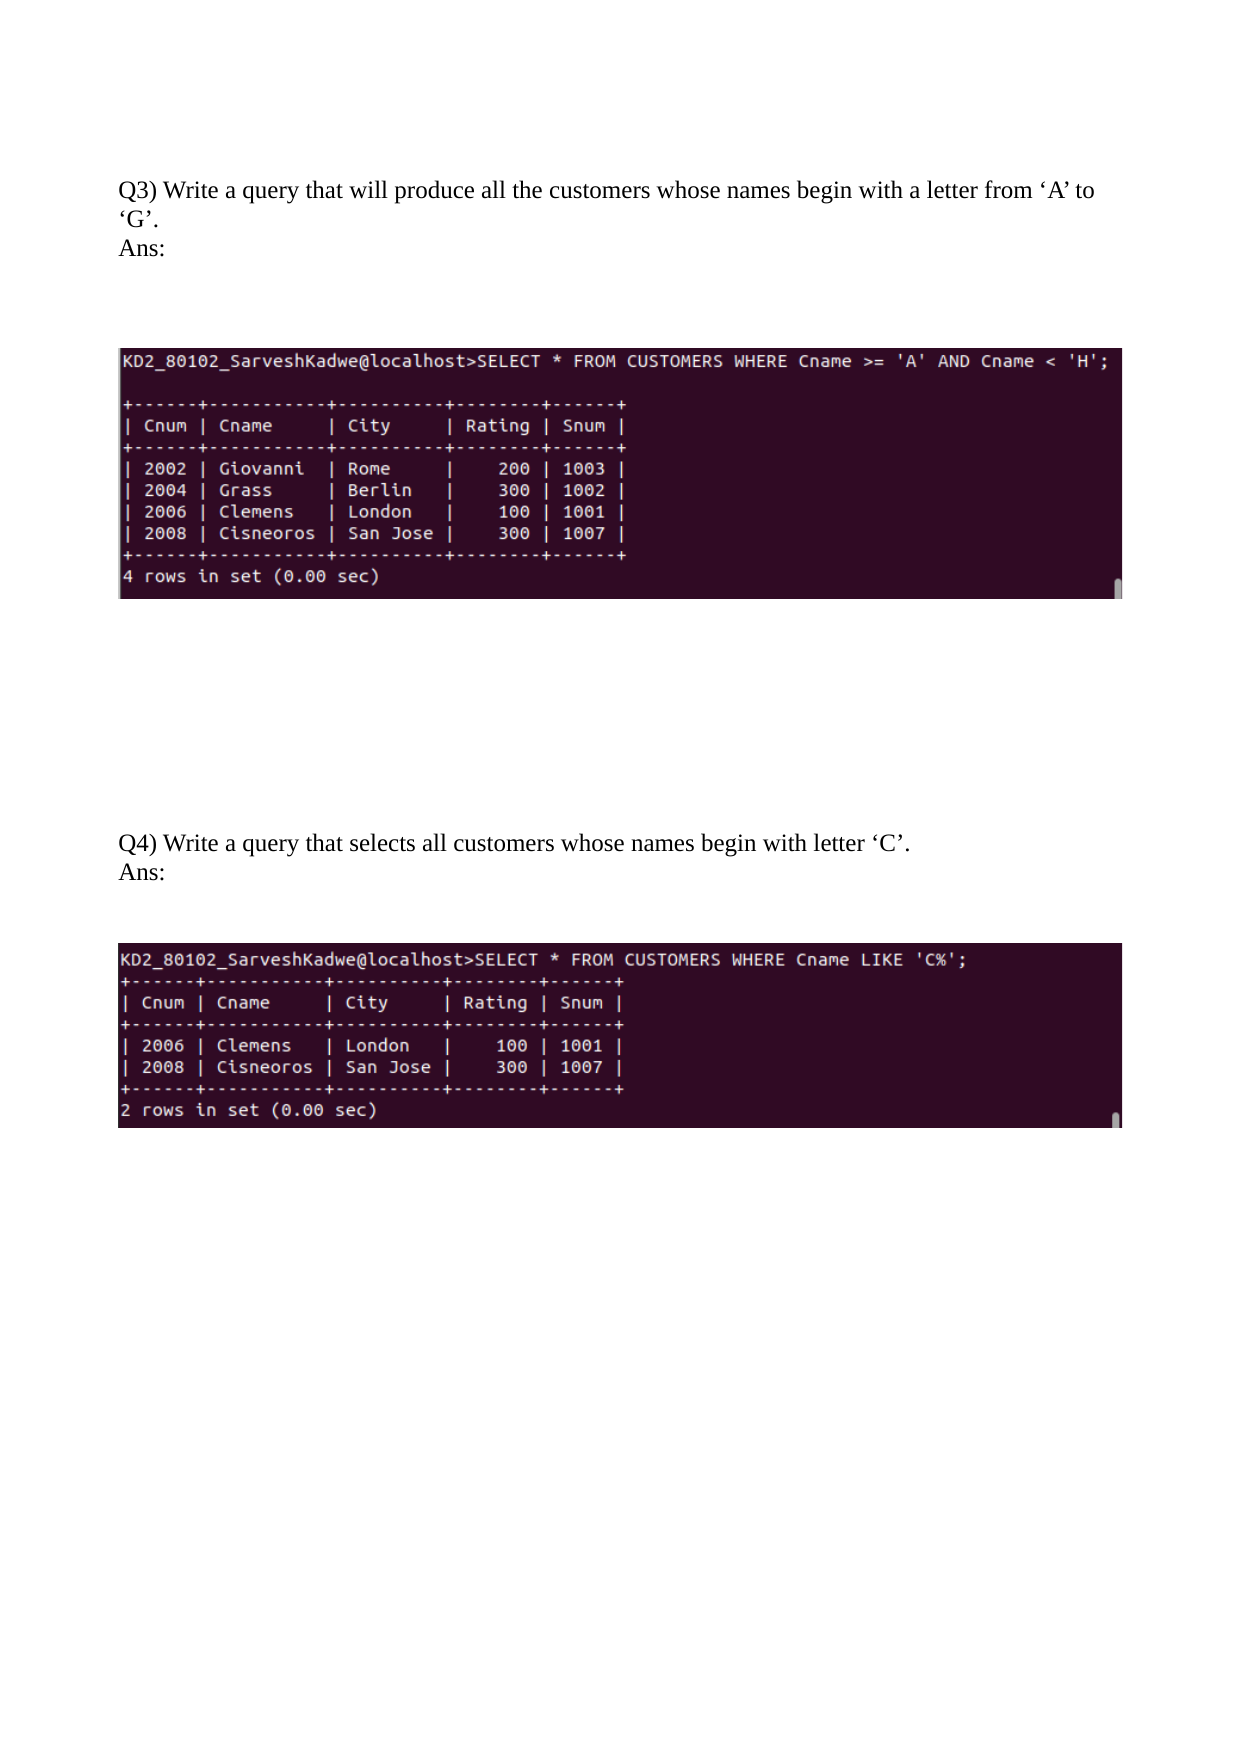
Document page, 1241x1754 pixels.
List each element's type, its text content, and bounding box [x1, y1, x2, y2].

text Q4) Write a query that selects all customers whose names begin with letter ‘C’. Ans: [118, 828, 1122, 943]
text Q3) Write a query that will produce all the customers whose names begin with a letter from ‘A’ to ‘G’. Ans: [118, 147, 1122, 319]
picture [118, 348, 1123, 599]
picture [118, 943, 1123, 1128]
